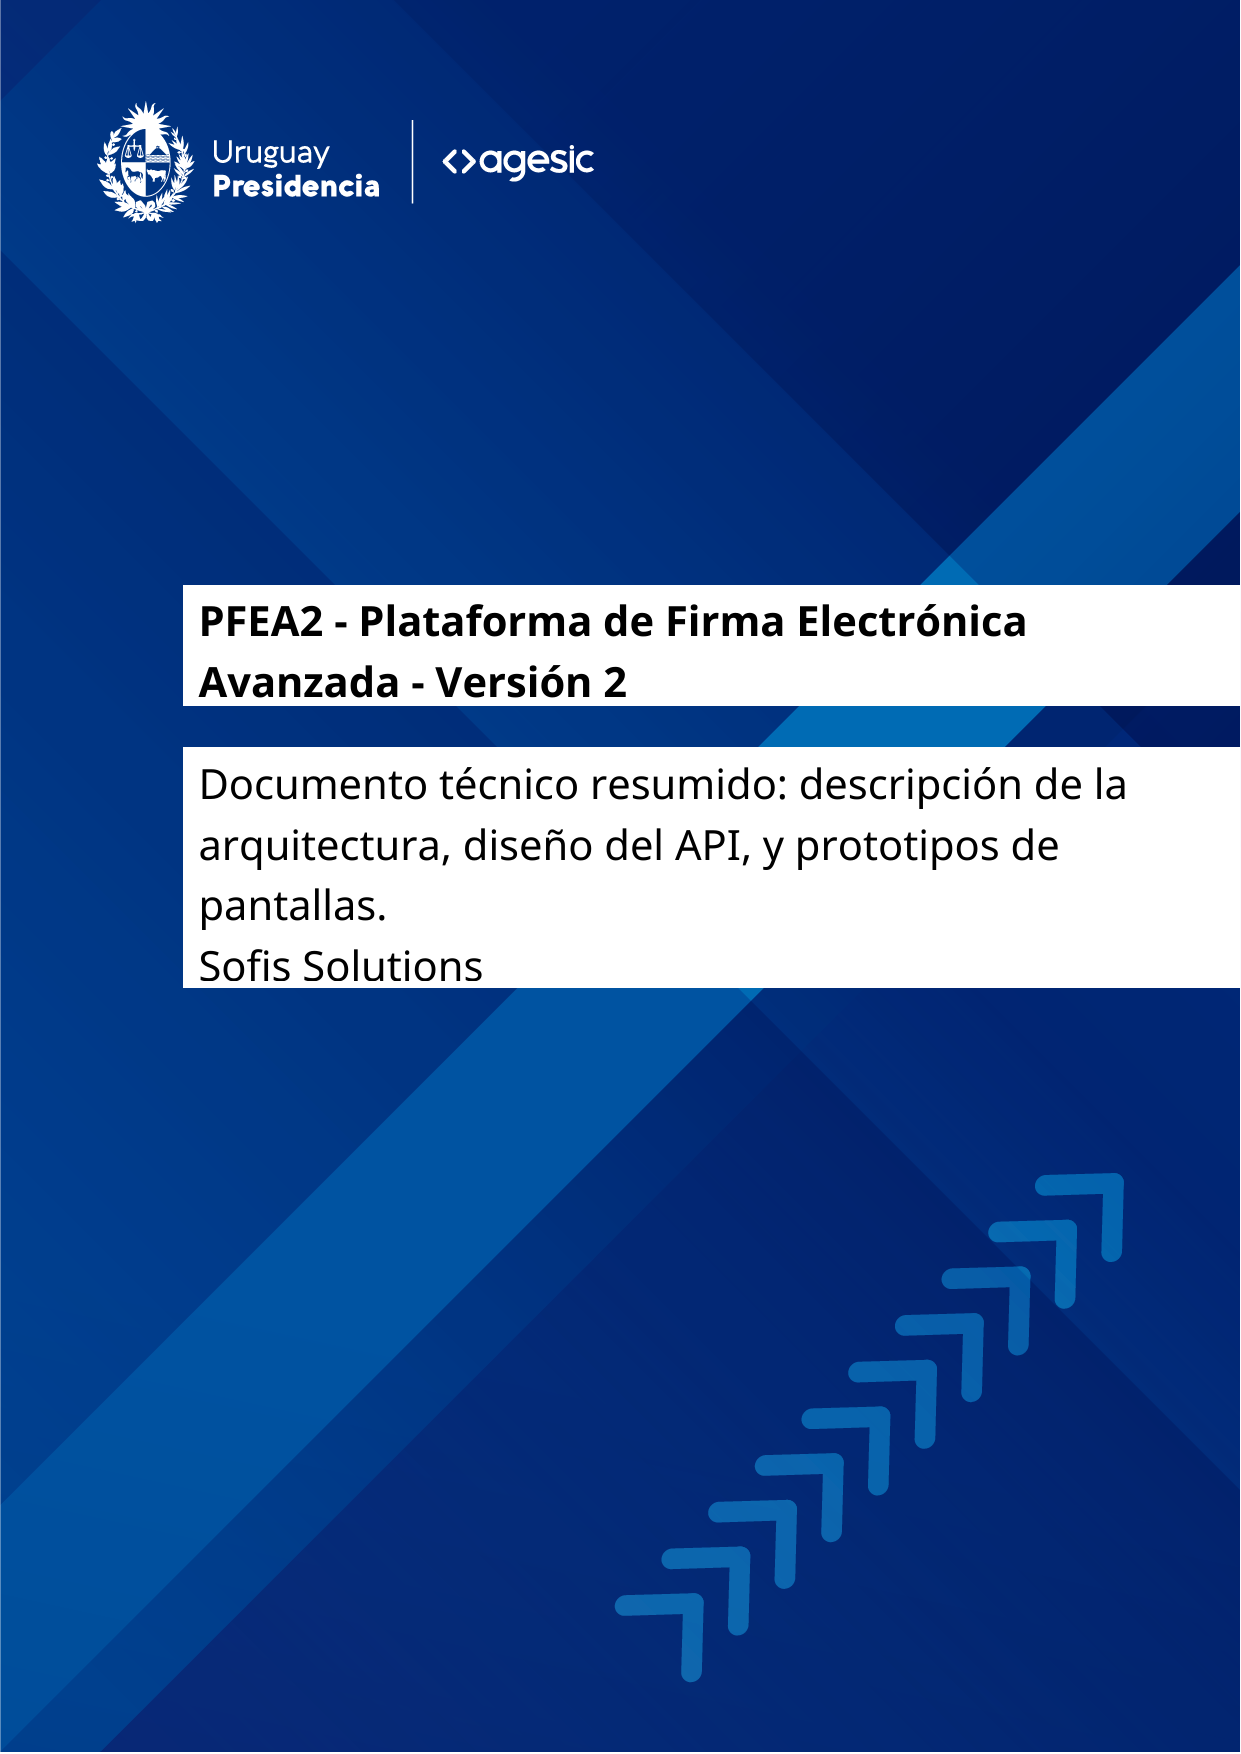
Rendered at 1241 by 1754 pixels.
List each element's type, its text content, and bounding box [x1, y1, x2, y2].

text PFEA2 - Plataforma de Firma Electrónica Avanzada - Versión 2 [198, 592, 1225, 699]
picture [0, 0, 1241, 1752]
text Documento técnico resumido: descripción de la arquitectura, diseño del API, y prototipos de pantallas. Sofis Solutions [198, 754, 1225, 980]
